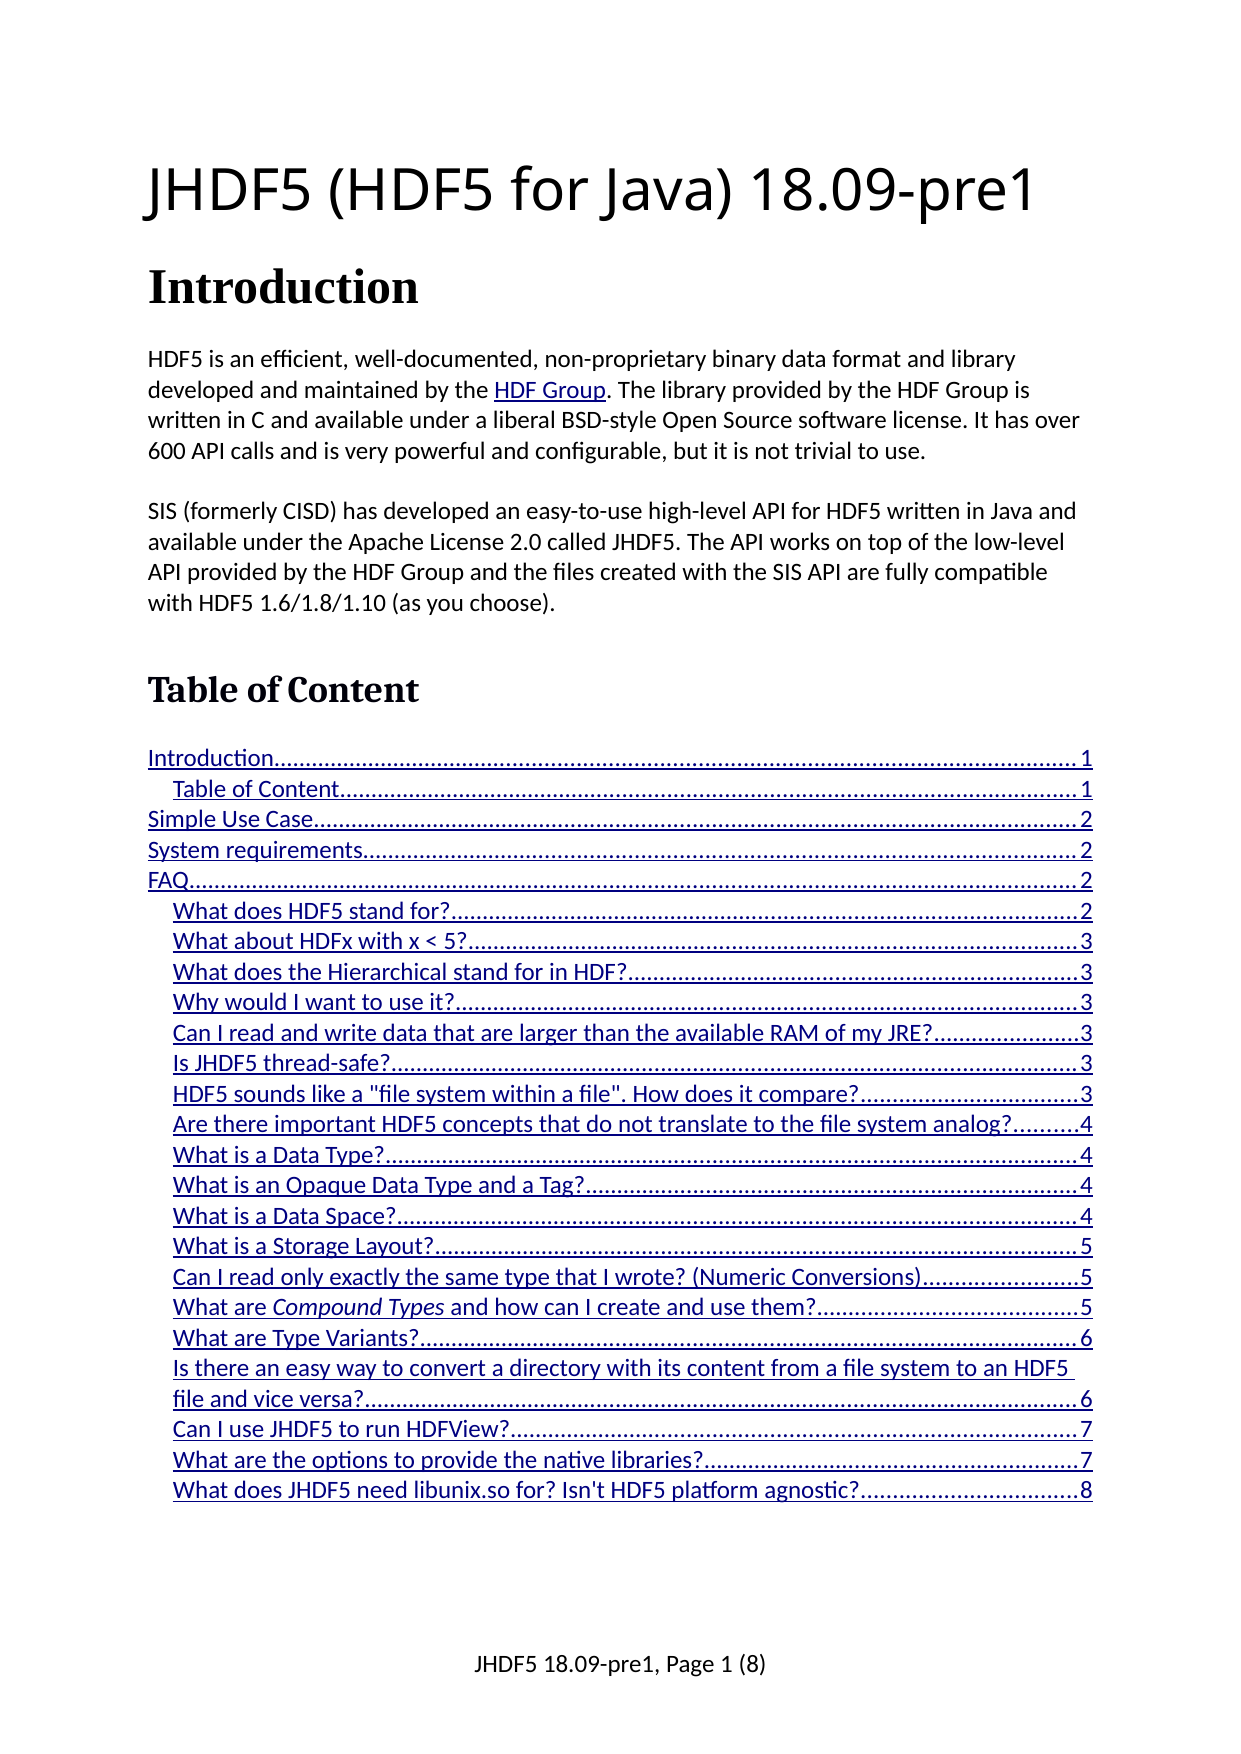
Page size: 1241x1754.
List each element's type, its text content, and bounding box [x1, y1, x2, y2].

text Table of Content 1 [173, 773, 1093, 799]
subtitle Introduction [148, 257, 1093, 314]
text HDF5 sounds like a "file system within a file". How does it compare? 3 [173, 1078, 1093, 1104]
text Can I use JHDF5 to run HDFView? 7 [173, 1414, 1093, 1440]
text Can I read only exactly the same type that I wrote? (Numeric Conversions) 5 [173, 1261, 1093, 1287]
text Introduction 1 [148, 742, 1093, 768]
text What does the Hierarchical stand for in HDF? 3 [173, 956, 1093, 982]
text JHDF5 (HDF5 for Java) 18.09-pre1 [148, 148, 1093, 227]
text What does HDF5 stand for? 2 [173, 895, 1093, 921]
text Simple Use Case 2 [148, 803, 1093, 829]
text What is an Opaque Data Type and a Tag? 4 [173, 1169, 1093, 1195]
text What is a Data Type? 4 [173, 1139, 1093, 1165]
text SIS (formerly CISD) has developed an easy-to-use high-level API for HDF5 written in Java and available under the Apache License 2.0 called JHDF5. The API works on top of the low-level API provided by the HDF Group and the files created with the SIS API are fully compatible with HDF5 1.6/1.8/1.10 (as you choose). [148, 495, 1093, 617]
text What is a Storage Layout? 5 [173, 1231, 1093, 1256]
text HDF5 is an efficient, well-documented, non-proprietary binary data format and library developed and maintained by the HDF Group. The library provided by the HDF Group is written in C and available under a liberal BSD-style Open Source software license. It has over 600 API calls and is very powerful and configurable, but it is not trivial to use. [148, 343, 1093, 466]
text Can I read and write data that are larger than the available RAM of my JRE? 3 [173, 1017, 1093, 1043]
text Is JHDF5 thread-safe? 3 [173, 1047, 1093, 1073]
text Is there an easy way to convert a directory with its content from a file system to an HDF5 file and vice versa? 6 [173, 1353, 1093, 1409]
text Are there important HDF5 concepts that do not translate to the file system analog? 4 [173, 1108, 1093, 1134]
text System requirements 2 [148, 834, 1093, 860]
text What is a Data Space? 4 [173, 1200, 1093, 1226]
text FAQ 2 [148, 864, 1093, 890]
text What about HDFx with x < 5? 3 [173, 925, 1093, 951]
text Why would I want to use it? 3 [173, 986, 1093, 1012]
text What are the options to provide the native libraries? 7 [173, 1444, 1093, 1470]
subtitle Table of Content [148, 668, 1093, 712]
text What are Type Variants? 6 [173, 1322, 1093, 1348]
text What are Compound Types and how can I create and use them? 5 [173, 1292, 1093, 1318]
text What does JHDF5 need libunix.so for? Isn't HDF5 platform agnostic? 8 [173, 1475, 1093, 1501]
